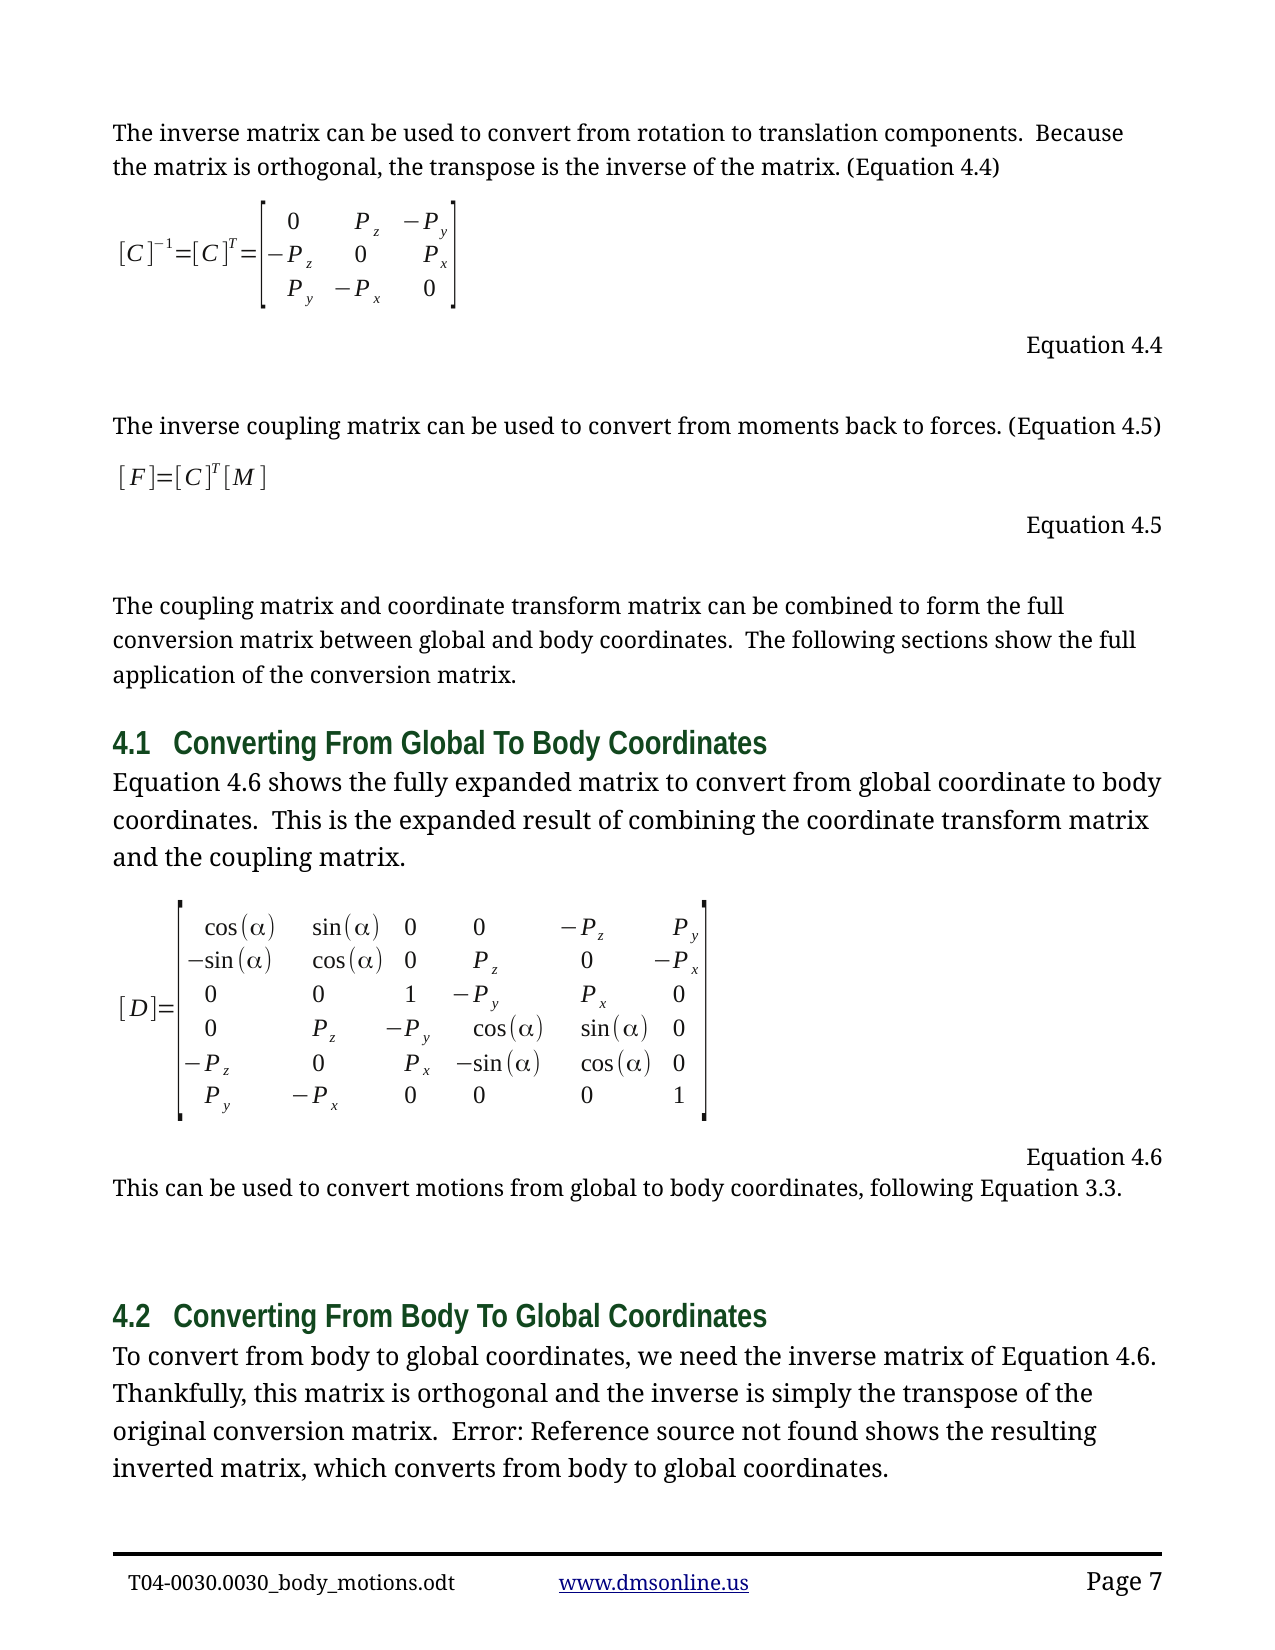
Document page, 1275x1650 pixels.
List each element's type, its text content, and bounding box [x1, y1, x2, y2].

subtitle Converting from Body to Global Coordinates [112, 1296, 1162, 1335]
text This can be used to convert motions from global to body coordinates, following Equation 3.3. [112, 1172, 1162, 1203]
subtitle Converting from Global to Body Coordinates [112, 723, 1162, 761]
text The inverse matrix can be used to convert from rotation to translation components. Because the matrix is orthogonal, the transpose is the inverse of the matrix. (Equation 4.4) [112, 117, 1162, 182]
text Equation 4.4 [112, 329, 1162, 360]
text The inverse coupling matrix can be used to convert from moments back to forces. (Equation 4.5) [112, 410, 1162, 441]
text Equation 4.5 [112, 509, 1162, 540]
text The coupling matrix and coordinate transform matrix can be combined to form the full conversion matrix between global and body coordinates. The following sections show the full application of the conversion matrix. [112, 590, 1162, 690]
text Equation 4.6 shows the fully expanded matrix to convert from global coordinate to body coordinates. This is the expanded result of combining the coordinate transform matrix and the coupling matrix. [112, 765, 1162, 874]
text Equation 4.6 [112, 1141, 1162, 1172]
text To convert from body to global coordinates, we need the inverse matrix of Equation 4.6. Thankfully, this matrix is orthogonal and the inverse is simply the transpose of the original conversion matrix. Error: Reference source not found shows the resulting inverted matrix, which converts from body to global coordinates. [112, 1338, 1162, 1485]
